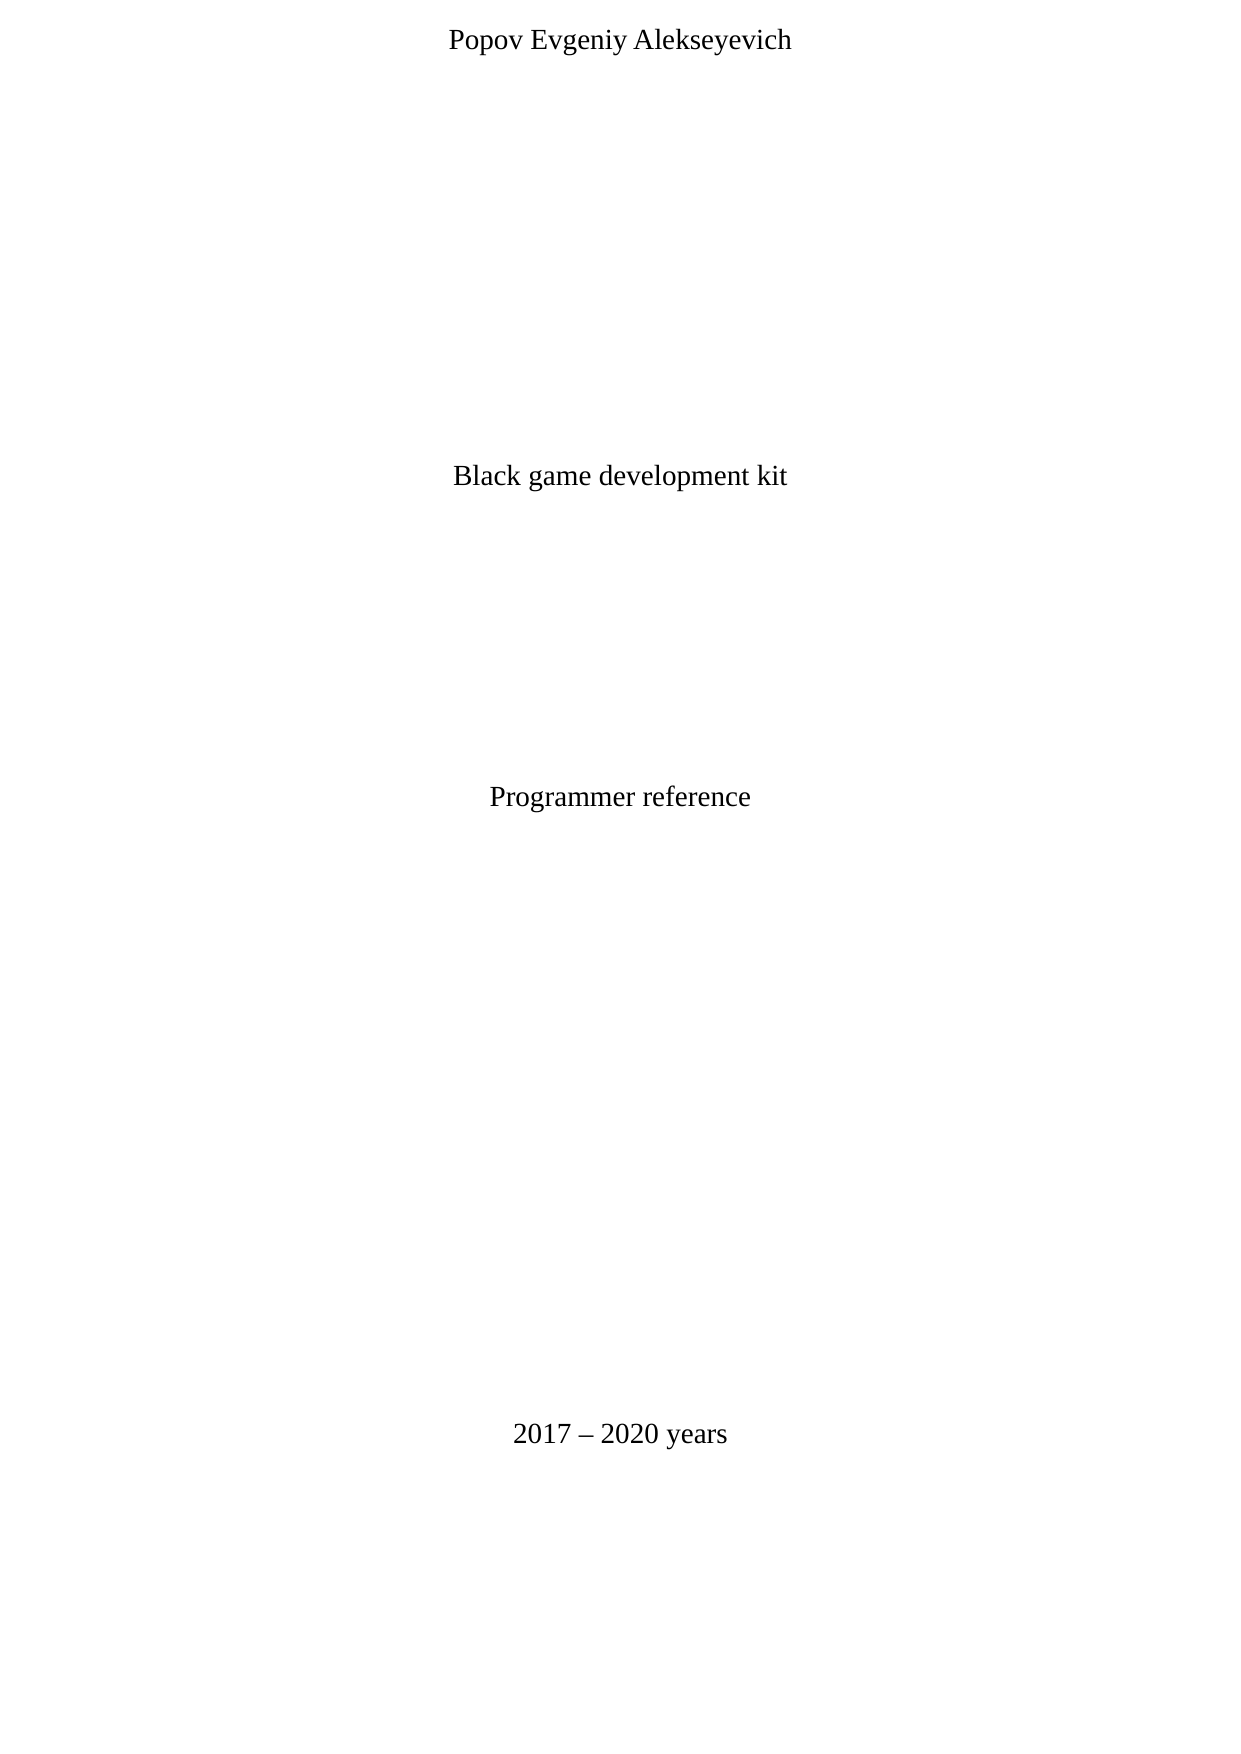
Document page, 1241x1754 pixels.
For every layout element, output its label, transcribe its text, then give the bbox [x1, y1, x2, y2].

text 2017 – 2020 years [118, 1416, 1122, 1450]
text Programmer reference [118, 779, 1122, 812]
text Popov Evgeniy Alekseyevich [118, 22, 1122, 55]
text Black game development kit [118, 458, 1122, 491]
